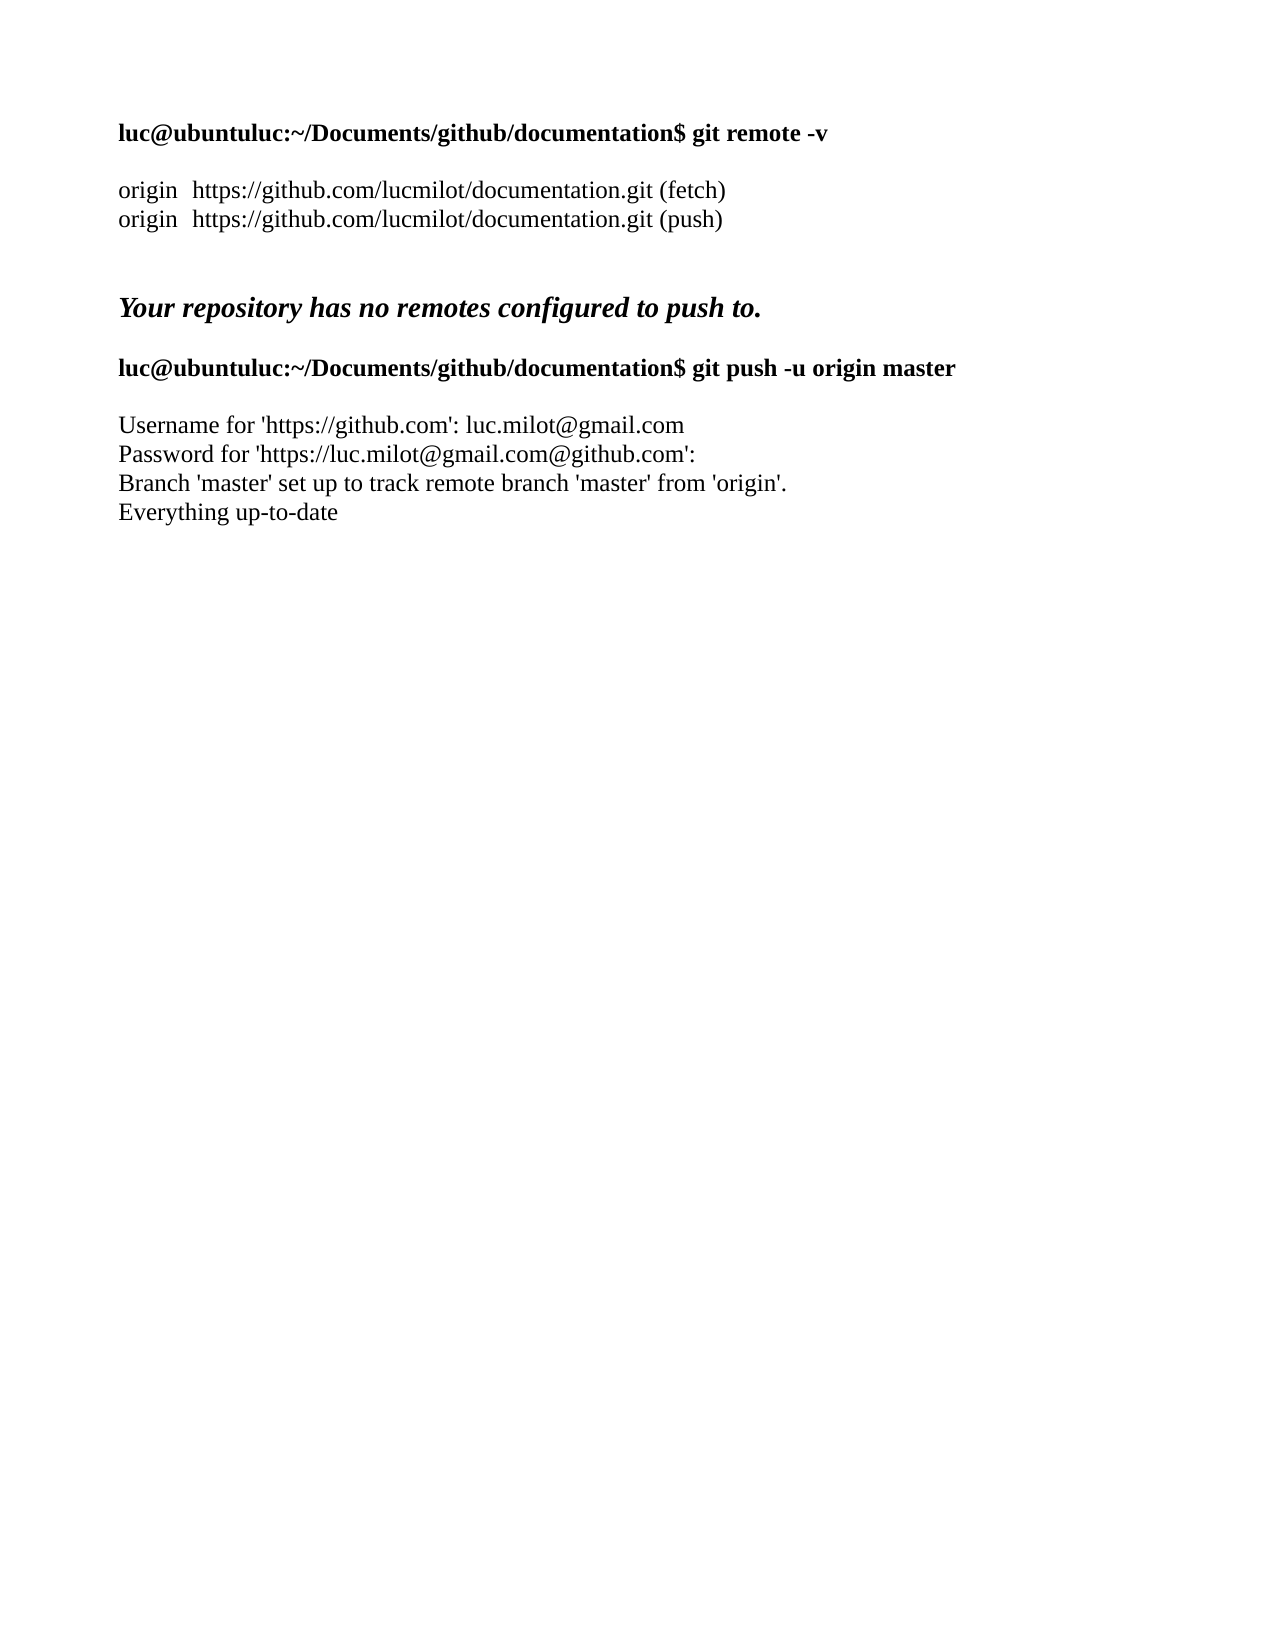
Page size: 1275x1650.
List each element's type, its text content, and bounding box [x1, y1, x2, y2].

text luc@ubuntuluc:~/Documents/github/documentation$ git push -u origin master [118, 353, 1157, 382]
text origin https://github.com/lucmilot/documentation.git (push) [118, 204, 1157, 233]
text Everything up-to-date [118, 497, 1157, 525]
text luc@ubuntuluc:~/Documents/github/documentation$ git remote -v [118, 118, 1157, 147]
text Branch 'master' set up to track remote branch 'master' from 'origin'. [118, 468, 1157, 497]
text Your repository has no remotes configured to push to. [118, 291, 1157, 324]
text origin https://github.com/lucmilot/documentation.git (fetch) [118, 176, 1157, 204]
text Password for 'https://luc.milot@gmail.com@github.com': [118, 439, 1157, 468]
text Username for 'https://github.com': luc.milot@gmail.com [118, 410, 1157, 439]
